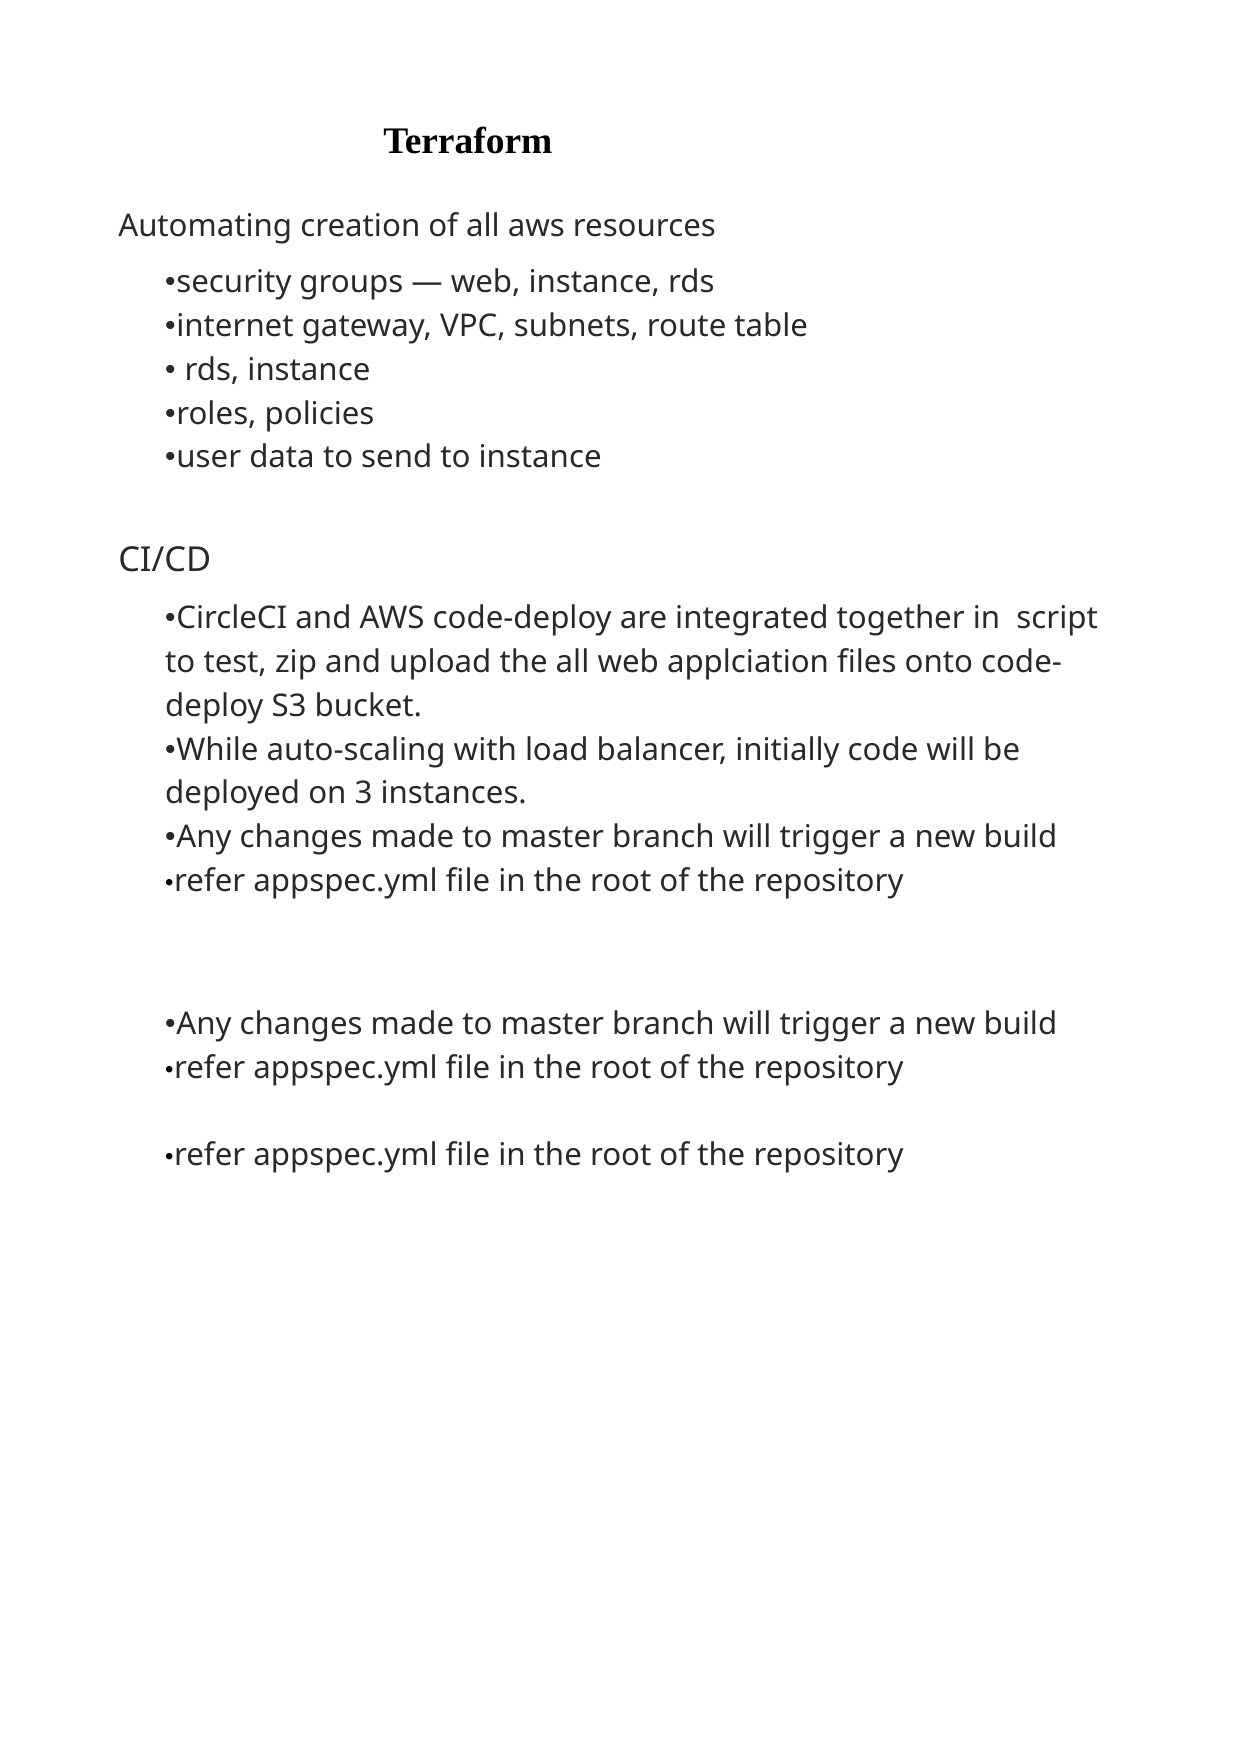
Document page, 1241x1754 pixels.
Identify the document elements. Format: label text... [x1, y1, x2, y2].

list Any changes made to master branch will trigger a new build [165, 813, 1122, 857]
list internet gateway, VPC, subnets, route table [165, 302, 1122, 346]
list While auto-scaling with load balancer, initially code will be deployed on 3 instances. [165, 726, 1122, 813]
list CircleCI and AWS code-deploy are integrated together in script to test, zip and upload the all web applciation files onto code-deploy S3 bucket. [165, 594, 1122, 726]
list refer appspec.yml file in the root of the repository [165, 1131, 1122, 1175]
list security groups — web, instance, rds [165, 258, 1122, 302]
subtitle Automating creation of all aws resources [118, 203, 1122, 246]
list refer appspec.yml file in the root of the repository [165, 1043, 1122, 1087]
list roles, policies [165, 389, 1122, 433]
list user data to send to instance [165, 433, 1122, 477]
list Any changes made to master branch will trigger a new build [165, 1000, 1122, 1043]
text Terraform [118, 118, 1122, 161]
list refer appspec.yml file in the root of the repository [165, 857, 1122, 901]
list rds, instance [165, 346, 1122, 389]
subtitle CI/CD [118, 535, 1122, 582]
